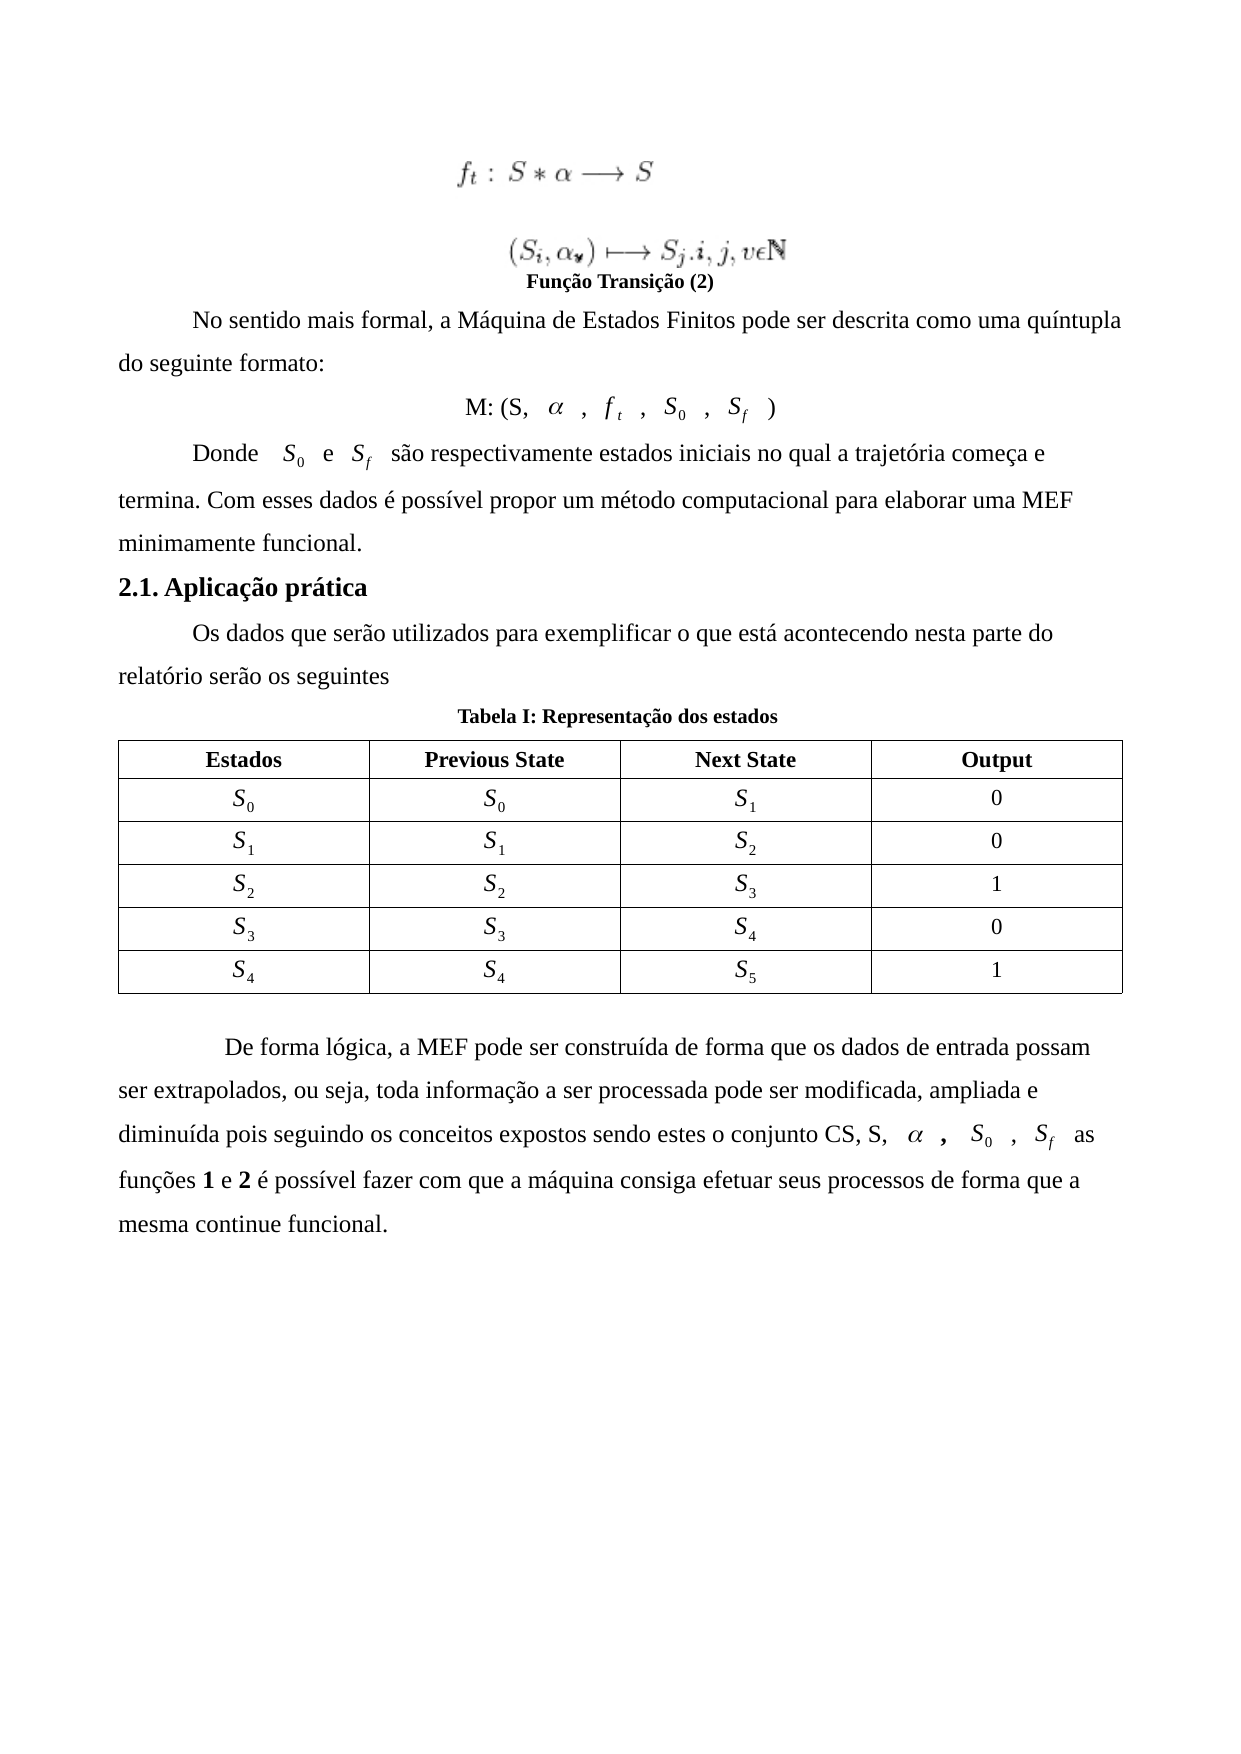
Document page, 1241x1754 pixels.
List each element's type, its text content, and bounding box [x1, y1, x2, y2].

picture [453, 161, 787, 268]
table_cell [370, 951, 620, 993]
text No sentido mais formal, a Máquina de Estados Finitos pode ser descrita como uma quíntupla do seguinte formato: [118, 305, 1122, 377]
table_header Output [872, 741, 1122, 778]
table_cell 1 [872, 865, 1122, 907]
table_cell [621, 779, 871, 821]
table_cell 0 [872, 779, 1122, 821]
text 2.1. Aplicação prática [118, 571, 1122, 603]
table_header Next State [621, 741, 871, 778]
table_header Estados [119, 741, 369, 778]
table_cell [621, 865, 871, 907]
text Donde esão respectivamente estados iniciais no qual a trajetória começa e termina. Com esses dados é possível propor um método computacional para elaborar uma MEF minimamente funcional. [118, 438, 1122, 557]
table_cell [370, 822, 620, 864]
table_cell [370, 908, 620, 950]
table_cell [119, 951, 369, 993]
table_cell [370, 779, 620, 821]
table_cell [119, 865, 369, 907]
table_cell 0 [872, 908, 1122, 950]
table_cell [119, 908, 369, 950]
table_cell [621, 822, 871, 864]
table_header Previous State [370, 741, 620, 778]
table_cell [119, 779, 369, 821]
text M: (S,,,,) [118, 392, 1122, 424]
text Os dados que serão utilizados para exemplificar o que está acontecendo nesta parte do relatório serão os seguintes [118, 618, 1122, 690]
table_cell 1 [872, 951, 1122, 993]
table_cell [621, 951, 871, 993]
table_cell [621, 908, 871, 950]
text Função Transição (2) [118, 269, 1122, 293]
table_cell 0 [872, 822, 1122, 864]
text Tabela I: Representação dos estados [118, 704, 1122, 728]
text De forma lógica, a MEF pode ser construída de forma que os dados de entrada possam ser extrapolados, ou seja, toda informação a ser processada pode ser modificada, ampliada e diminuída pois seguindo os conceitos expostos sendo estes o conjunto CS, S,, ,as funções 1 e 2 é possível fazer com que a máquina consiga efetuar seus processos de forma que a mesma continue funcional. [118, 1032, 1122, 1237]
table_cell [370, 865, 620, 907]
table_cell [119, 822, 369, 864]
